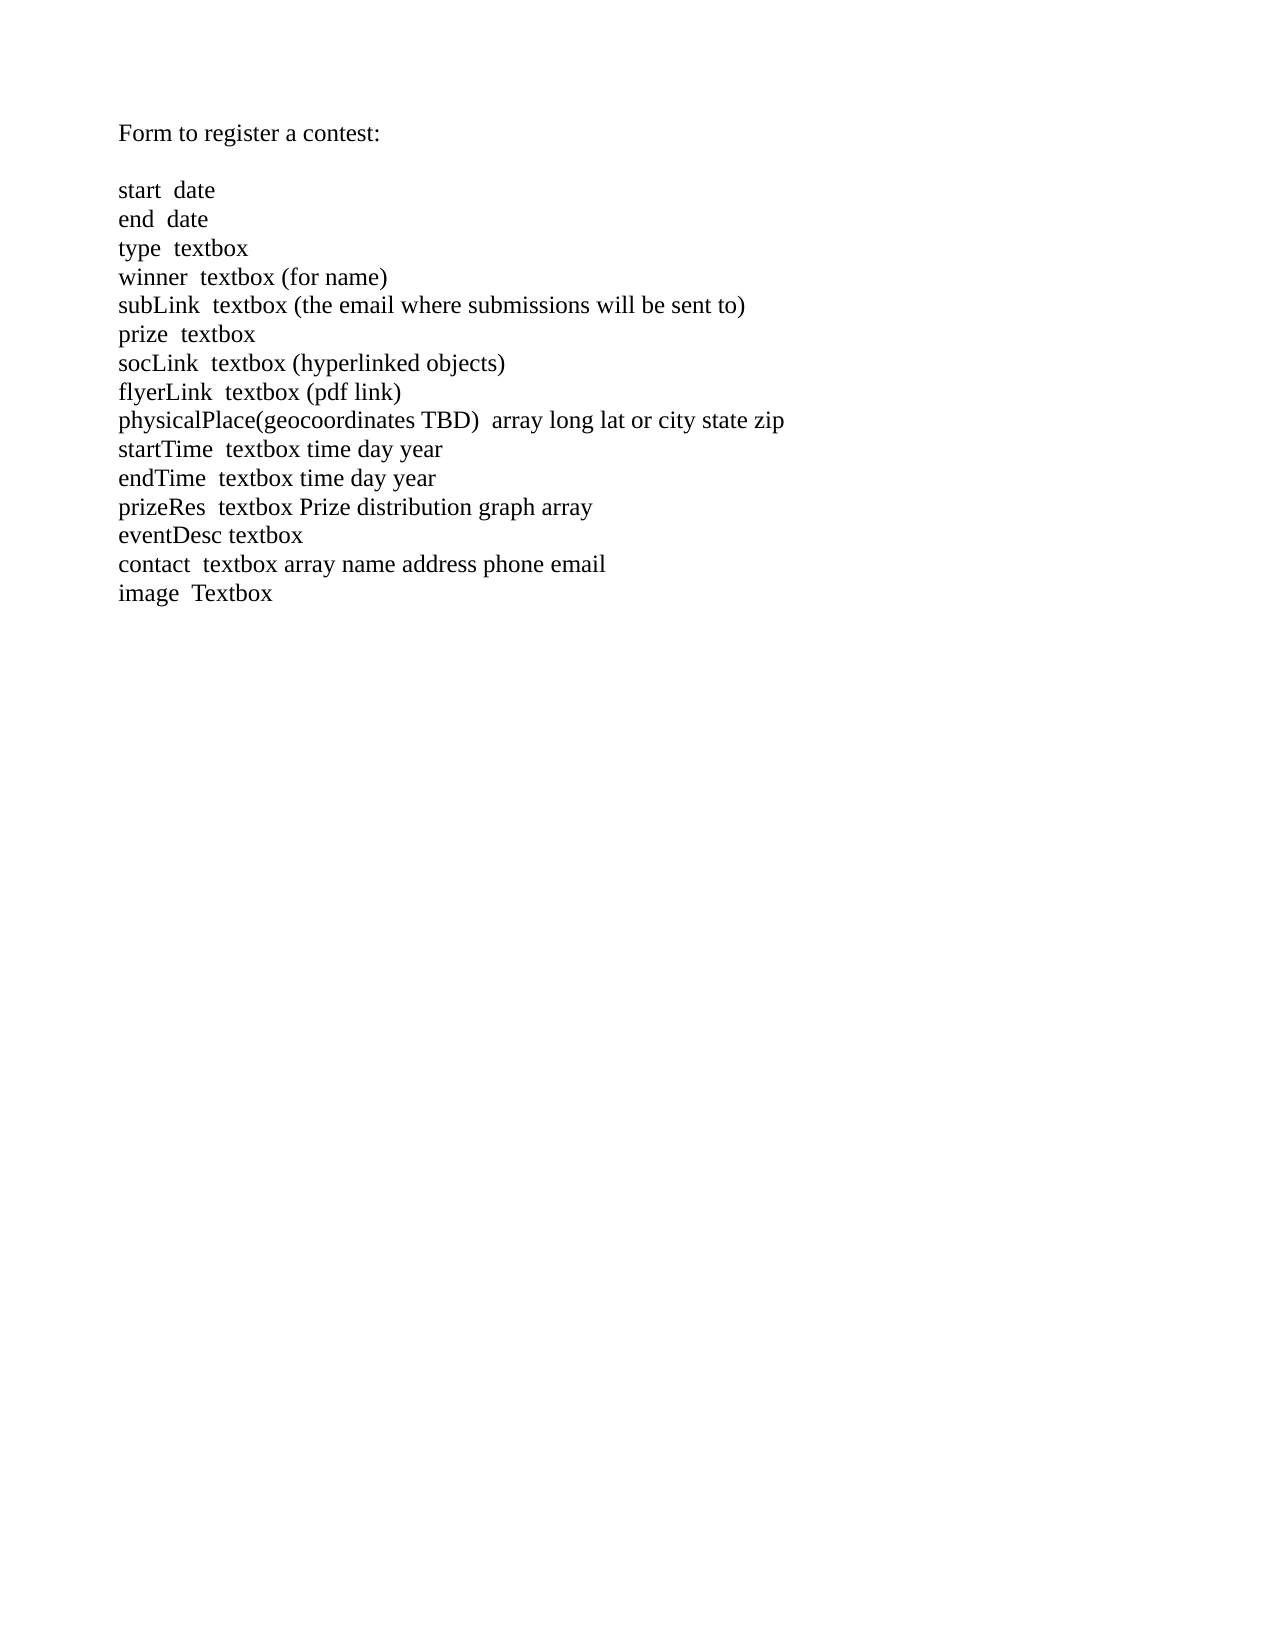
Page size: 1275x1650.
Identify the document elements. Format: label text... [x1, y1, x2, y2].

text physicalPlace(geocoordinates TBD) array long lat or city state zip [118, 406, 1157, 434]
text end date [118, 204, 1157, 233]
text startTime textbox time day year [118, 434, 1157, 463]
text prize textbox [118, 319, 1157, 348]
text type textbox [118, 233, 1157, 262]
text prizeRes textbox Prize distribution graph array [118, 492, 1157, 521]
text eventDesc textbox [118, 521, 1157, 549]
text subLink textbox (the email where submissions will be sent to) [118, 291, 1157, 319]
text winner textbox (for name) [118, 262, 1157, 291]
text image Textbox [118, 578, 1157, 607]
text start date [118, 176, 1157, 204]
text contact textbox array name address phone email [118, 549, 1157, 578]
text Form to register a contest: [118, 118, 1157, 147]
text endTime textbox time day year [118, 463, 1157, 492]
text flyerLink textbox (pdf link) [118, 377, 1157, 406]
text socLink textbox (hyperlinked objects) [118, 348, 1157, 377]
